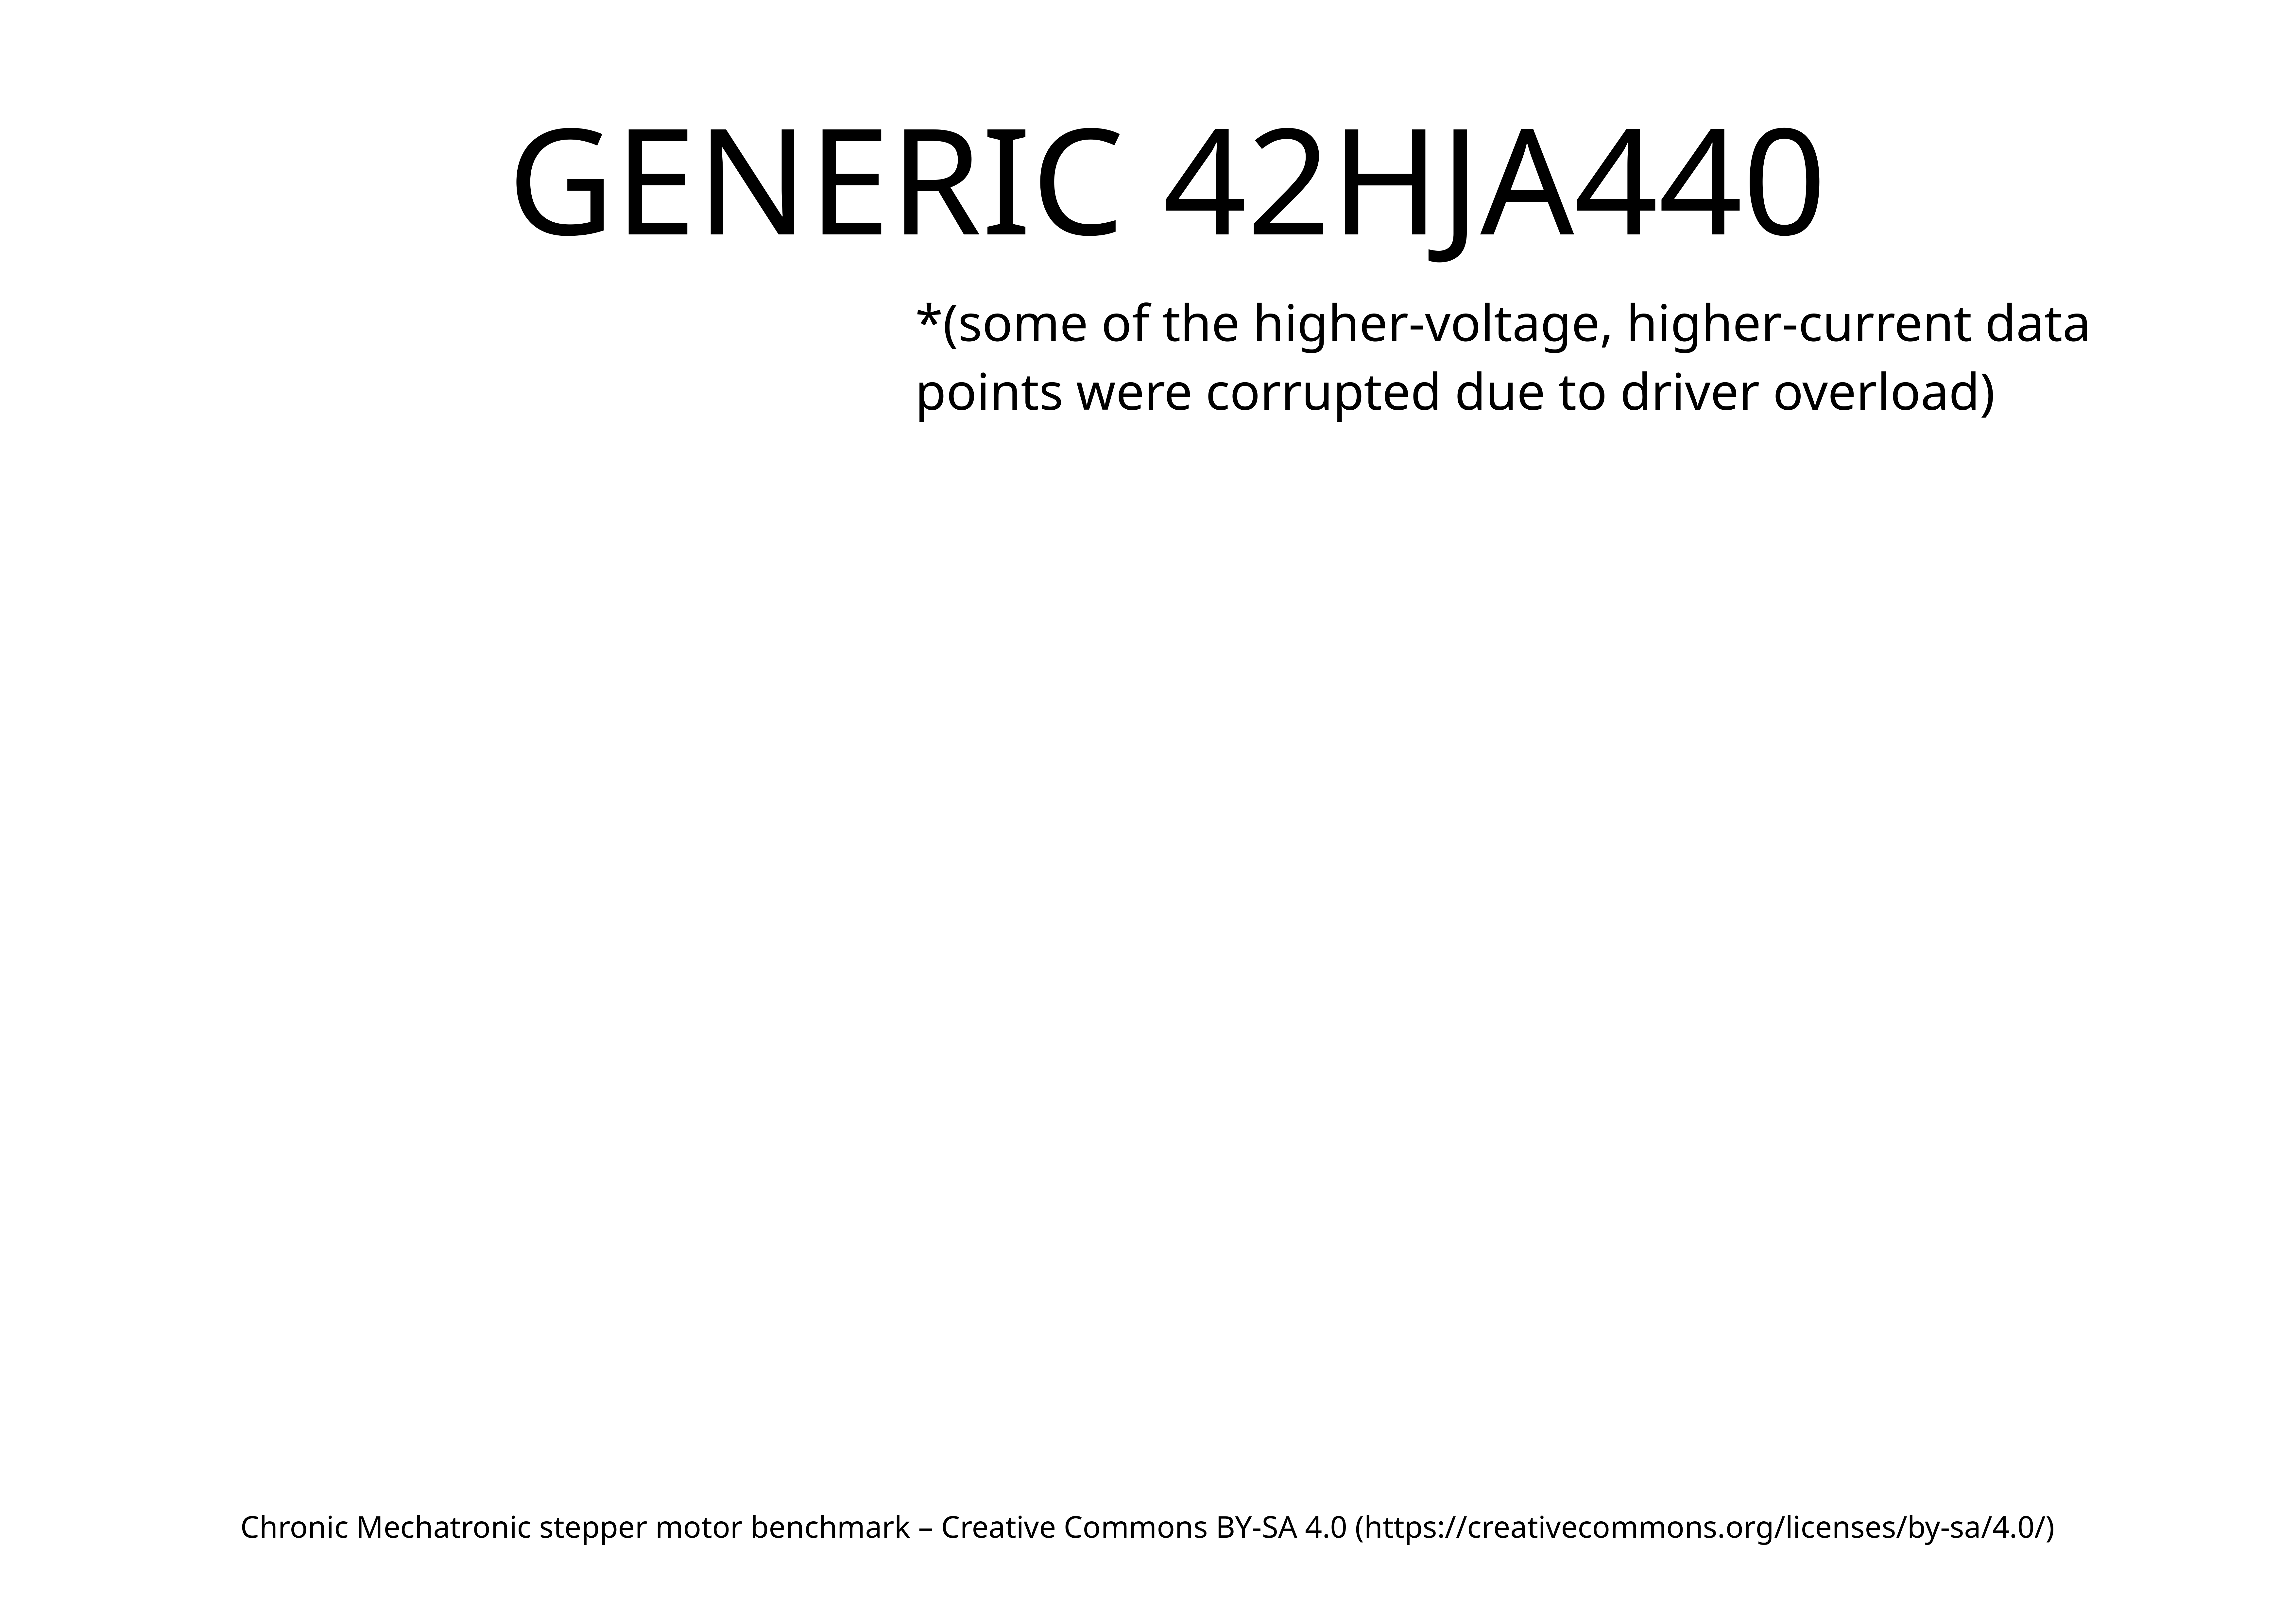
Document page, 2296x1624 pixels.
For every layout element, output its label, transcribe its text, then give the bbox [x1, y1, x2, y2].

text *(some of the higher-voltage, higher-current data points were corrupted due to driver overload) [915, 287, 2219, 425]
